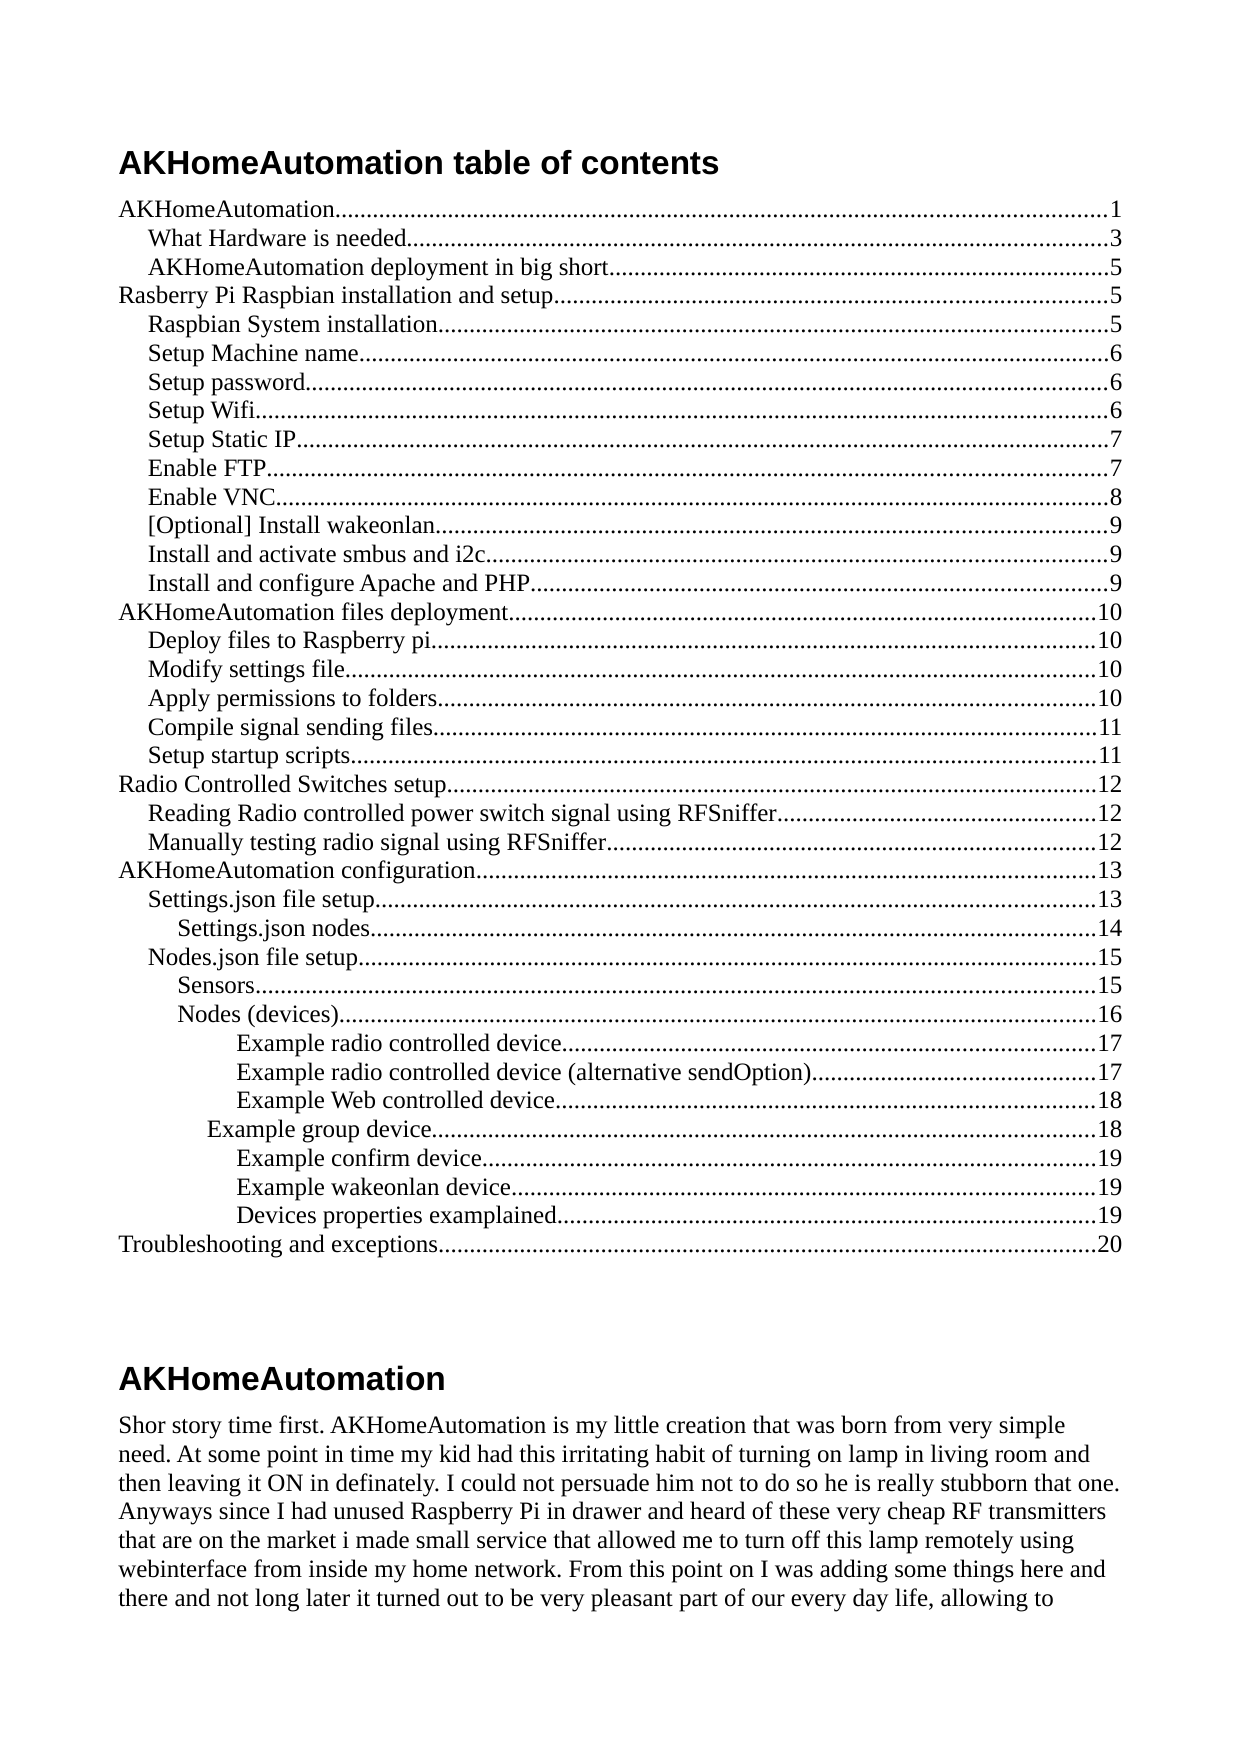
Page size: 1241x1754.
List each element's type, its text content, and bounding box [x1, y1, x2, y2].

text Shor story time first. AKHomeAutomation is my little creation that was born from very simple need. At some point in time my kid had this irritating habit of turning on lamp in living room and then leaving it ON in definately. I could not persuade him not to do so he is really stubborn that one. Anyways since I had unused Raspberry Pi in drawer and heard of these very cheap RF transmitters that are on the market i made small service that allowed me to turn off this lamp remotely using webinterface from inside my home network. From this point on I was adding some things here and there and not long later it turned out to be very pleasant part of our every day life, allowing to [118, 1410, 1122, 1611]
text Apply permissions to folders 10 [148, 683, 1122, 712]
text Example group device 18 [207, 1114, 1122, 1143]
text Nodes.json file setup 15 [148, 942, 1122, 970]
text Deploy files to Raspberry pi 10 [148, 625, 1122, 654]
text Rasberry Pi Raspbian installation and setup 5 [118, 280, 1122, 309]
text What Hardware is needed 3 [148, 223, 1122, 252]
text Example Web controlled device 18 [236, 1085, 1122, 1114]
text Setup Static IP 7 [148, 424, 1122, 453]
text Setup Machine name 6 [148, 338, 1122, 367]
text Sensors 15 [177, 970, 1122, 999]
text Install and activate smbus and i2c 9 [148, 539, 1122, 568]
text Example confirm device 19 [236, 1143, 1122, 1172]
text Nodes (devices) 16 [177, 999, 1122, 1028]
text Install and configure Apache and PHP 9 [148, 568, 1122, 597]
text Devices properties examplained 19 [236, 1200, 1122, 1229]
text AKHomeAutomation deployment in big short 5 [148, 252, 1122, 280]
text Settings.json nodes 14 [177, 913, 1122, 942]
text Setup startup scripts 11 [148, 740, 1122, 769]
text Example radio controlled device 17 [236, 1028, 1122, 1057]
text Radio Controlled Switches setup 12 [118, 769, 1122, 798]
text Example wakeonlan device 19 [236, 1172, 1122, 1200]
subtitle AKHomeAutomation [118, 1359, 1122, 1398]
text Manually testing radio signal using RFSniffer 12 [148, 827, 1122, 855]
text Enable FTP 7 [148, 453, 1122, 482]
text Setup password 6 [148, 367, 1122, 395]
text Raspbian System installation 5 [148, 309, 1122, 338]
text Setup Wifi 6 [148, 395, 1122, 424]
subtitle AKHomeAutomation table of contents [118, 143, 1122, 182]
text AKHomeAutomation configuration 13 [118, 855, 1122, 884]
text Modify settings file 10 [148, 654, 1122, 683]
text Settings.json file setup 13 [148, 884, 1122, 913]
text Example radio controlled device (alternative sendOption) 17 [236, 1057, 1122, 1085]
text AKHomeAutomation 1 [118, 194, 1122, 223]
text Troubleshooting and exceptions 20 [118, 1229, 1122, 1258]
text Enable VNC 8 [148, 482, 1122, 510]
text [Optional] Install wakeonlan 9 [148, 510, 1122, 539]
text AKHomeAutomation files deployment 10 [118, 597, 1122, 625]
text Reading Radio controlled power switch signal using RFSniffer 12 [148, 798, 1122, 827]
text Compile signal sending files 11 [148, 712, 1122, 740]
